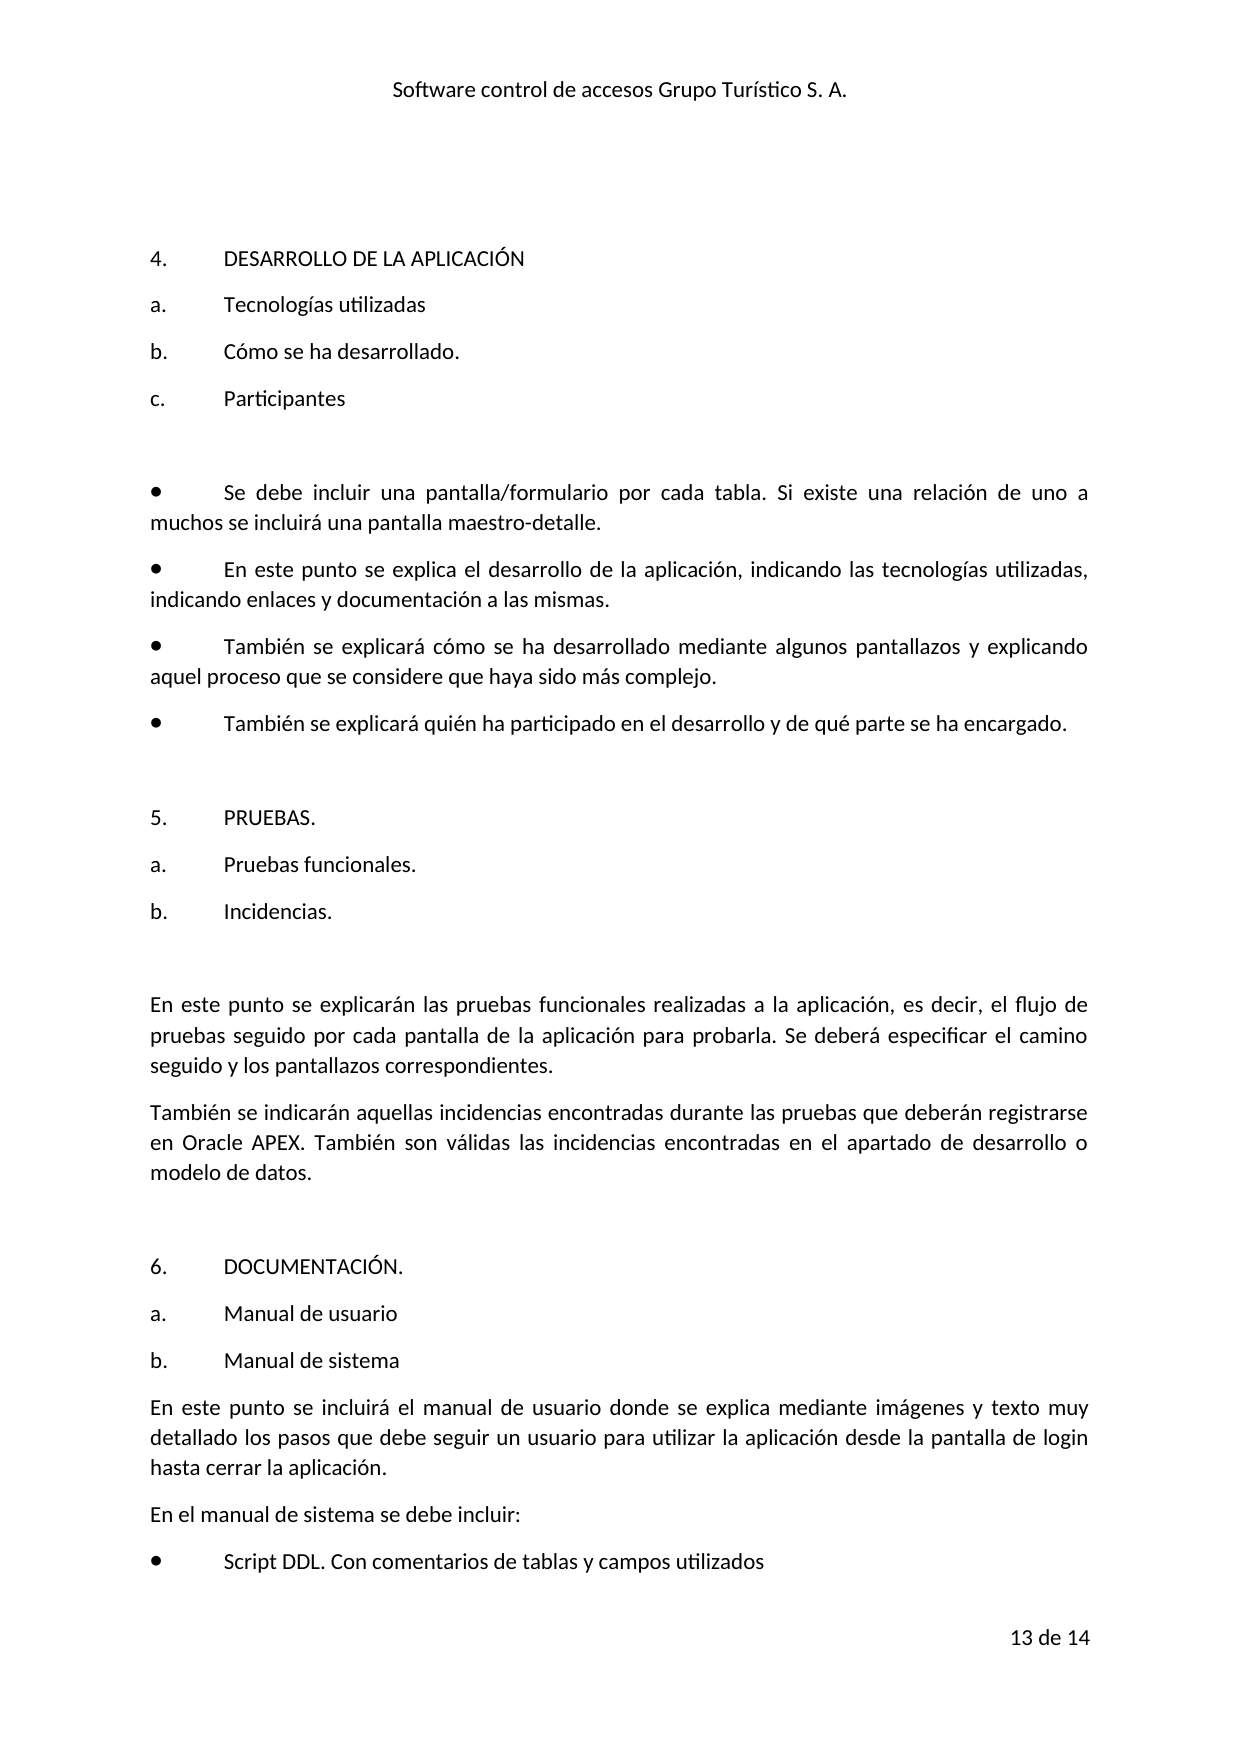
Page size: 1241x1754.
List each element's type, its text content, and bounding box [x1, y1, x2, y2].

text En el manual de sistema se debe incluir: [150, 1500, 1090, 1528]
text b. Manual de sistema [150, 1346, 1090, 1374]
text a. Pruebas funcionales. [150, 850, 1090, 878]
text ⦁ También se explicará quién ha participado en el desarrollo y de qué parte se ha encargado. [150, 709, 1090, 737]
text En este punto se incluirá el manual de usuario donde se explica mediante imágenes y texto muy detallado los pasos que debe seguir un usuario para utilizar la aplicación desde la pantalla de login hasta cerrar la aplicación. [150, 1393, 1090, 1481]
text c. Participantes [150, 384, 1090, 412]
text b. Cómo se ha desarrollado. [150, 337, 1090, 366]
text ⦁ Script DDL. Con comentarios de tablas y campos utilizados [150, 1547, 1090, 1575]
text ⦁ En este punto se explica el desarrollo de la aplicación, indicando las tecnologías utilizadas, indicando enlaces y documentación a las mismas. [150, 555, 1090, 613]
text 6. DOCUMENTACIÓN. [150, 1252, 1090, 1280]
text a. Tecnologías utilizadas [150, 291, 1090, 319]
text En este punto se explicarán las pruebas funcionales realizadas a la aplicación, es decir, el flujo de pruebas seguido por cada pantalla de la aplicación para probarla. Se deberá especificar el camino seguido y los pantallazos correspondientes. [150, 991, 1090, 1079]
text b. Incidencias. [150, 897, 1090, 925]
text También se indicarán aquellas incidencias encontradas durante las pruebas que deberán registrarse en Oracle APEX. También son válidas las incidencias encontradas en el apartado de desarrollo o modelo de datos. [150, 1098, 1090, 1186]
text 4. DESARROLLO DE LA APLICACIÓN [150, 244, 1090, 272]
text 5. PRUEBAS. [150, 803, 1090, 831]
text ⦁ Se debe incluir una pantalla/formulario por cada tabla. Si existe una relación de uno a muchos se incluirá una pantalla maestro-detalle. [150, 478, 1090, 536]
text a. Manual de usuario [150, 1299, 1090, 1327]
text ⦁ También se explicará cómo se ha desarrollado mediante algunos pantallazos y explicando aquel proceso que se considere que haya sido más complejo. [150, 632, 1090, 691]
